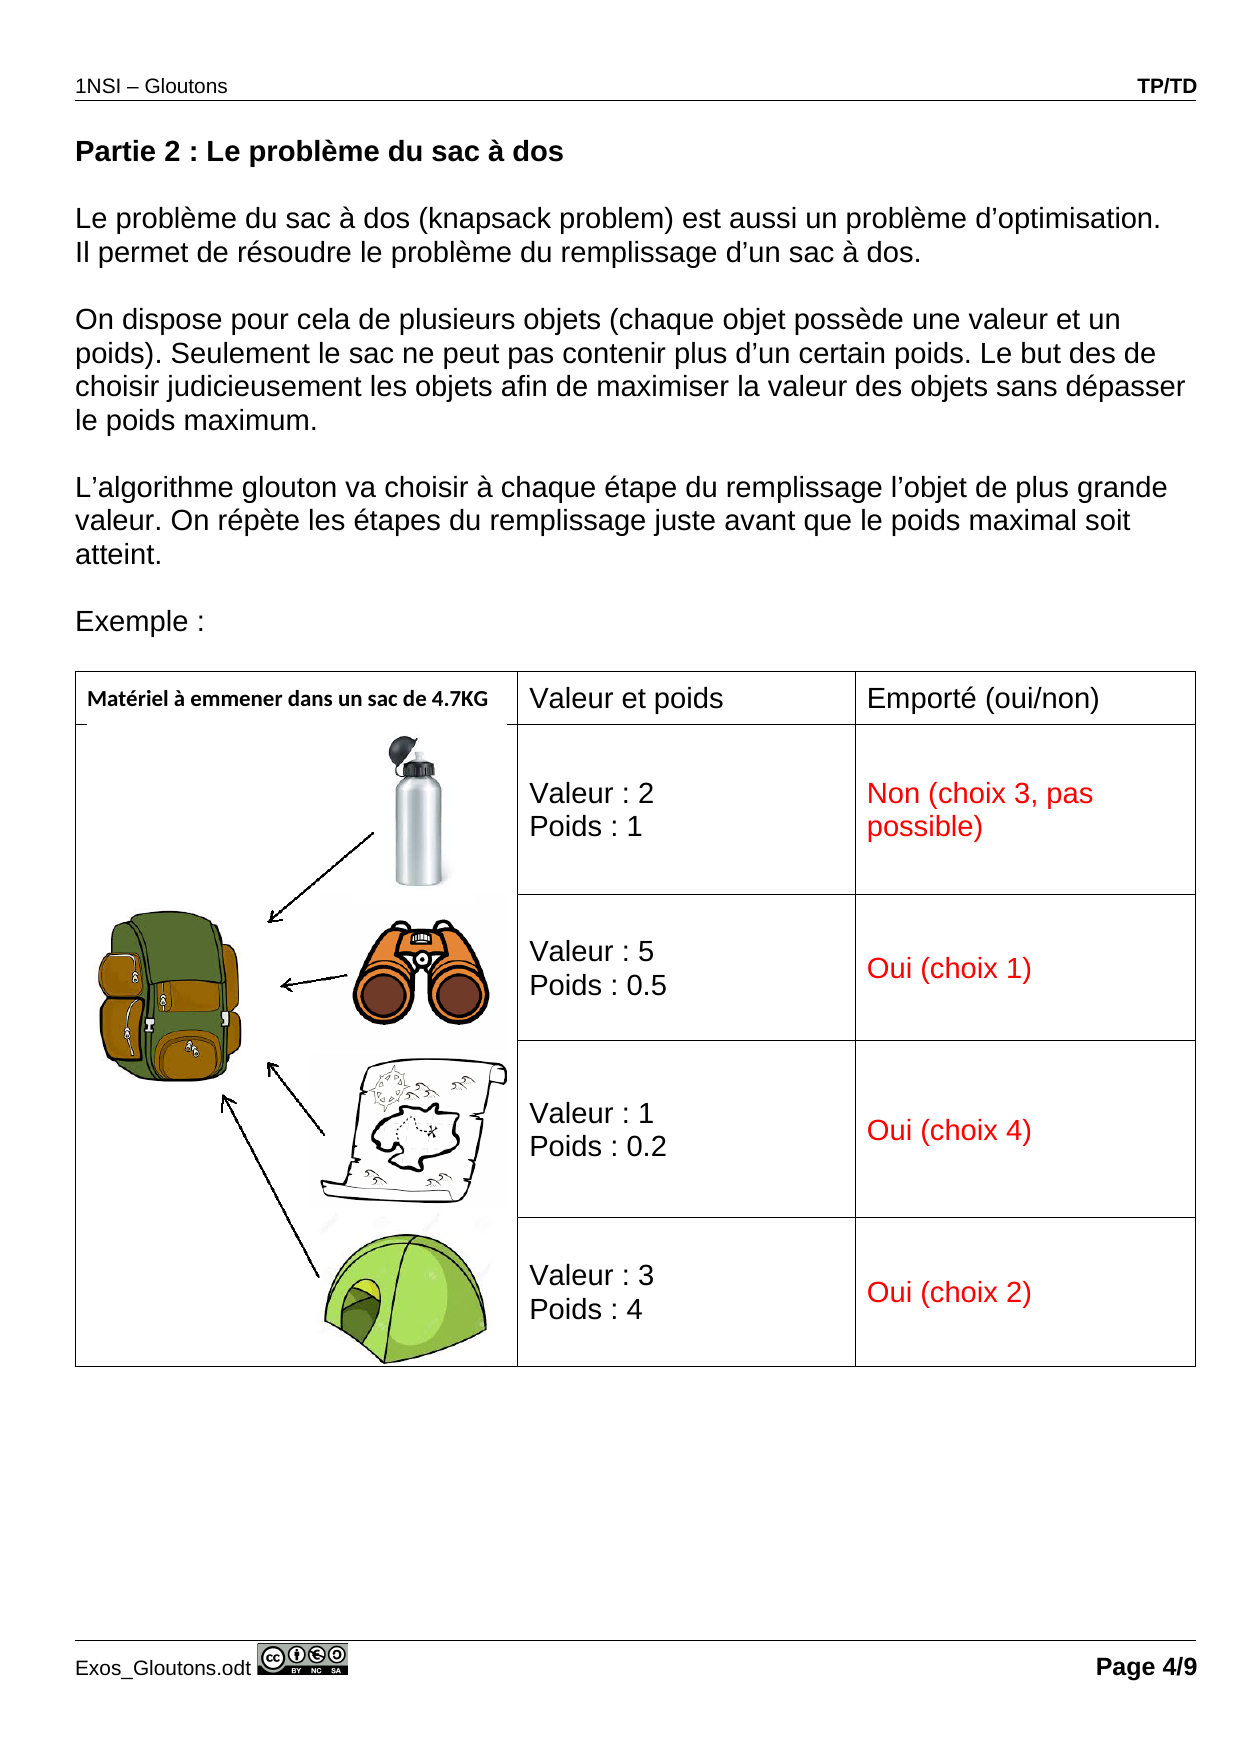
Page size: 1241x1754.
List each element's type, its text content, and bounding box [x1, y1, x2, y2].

table_header Emporté (oui/non) [856, 672, 1195, 723]
table_header Matériel à emmener dans un sac de 4.7KG [76, 672, 517, 723]
table_cell Oui (choix 4) [856, 1041, 1195, 1217]
table_cell Non (choix 3, pas possible) [856, 725, 1195, 894]
text Le problème du sac à dos (knapsack problem) est aussi un problème d’optimisation. [75, 201, 1196, 235]
text Exemple : [75, 604, 1196, 637]
table_cell Valeur : 1 Poids : 0.2 [518, 1041, 855, 1217]
table_cell Oui (choix 1) [856, 895, 1195, 1040]
picture [257, 1643, 348, 1675]
text Il permet de résoudre le problème du remplissage d’un sac à dos. [75, 235, 1196, 268]
table_header Valeur et poids [518, 672, 855, 723]
table_cell Valeur : 2 Poids : 1 [518, 725, 855, 894]
table_cell [76, 725, 86, 1366]
table_cell Oui (choix 2) [856, 1218, 1195, 1366]
text Partie 2 : Le problème du sac à dos [75, 134, 1196, 168]
table_cell Valeur : 3 Poids : 4 [518, 1218, 855, 1366]
table_cell [507, 725, 517, 1366]
text On dispose pour cela de plusieurs objets (chaque objet possède une valeur et un poids). Seulement le sac ne peut pas contenir plus d’un certain poids. Le but des de choisir judicieusement les objets afin de maximiser la valeur des objets sans dépasser le poids maximum. [75, 302, 1196, 436]
text L’algorithme glouton va choisir à chaque étape du remplissage l’objet de plus grande valeur. On répète les étapes du remplissage juste avant que le poids maximal soit atteint. [75, 470, 1196, 570]
table_cell Valeur : 5 Poids : 0.5 [518, 895, 855, 1040]
